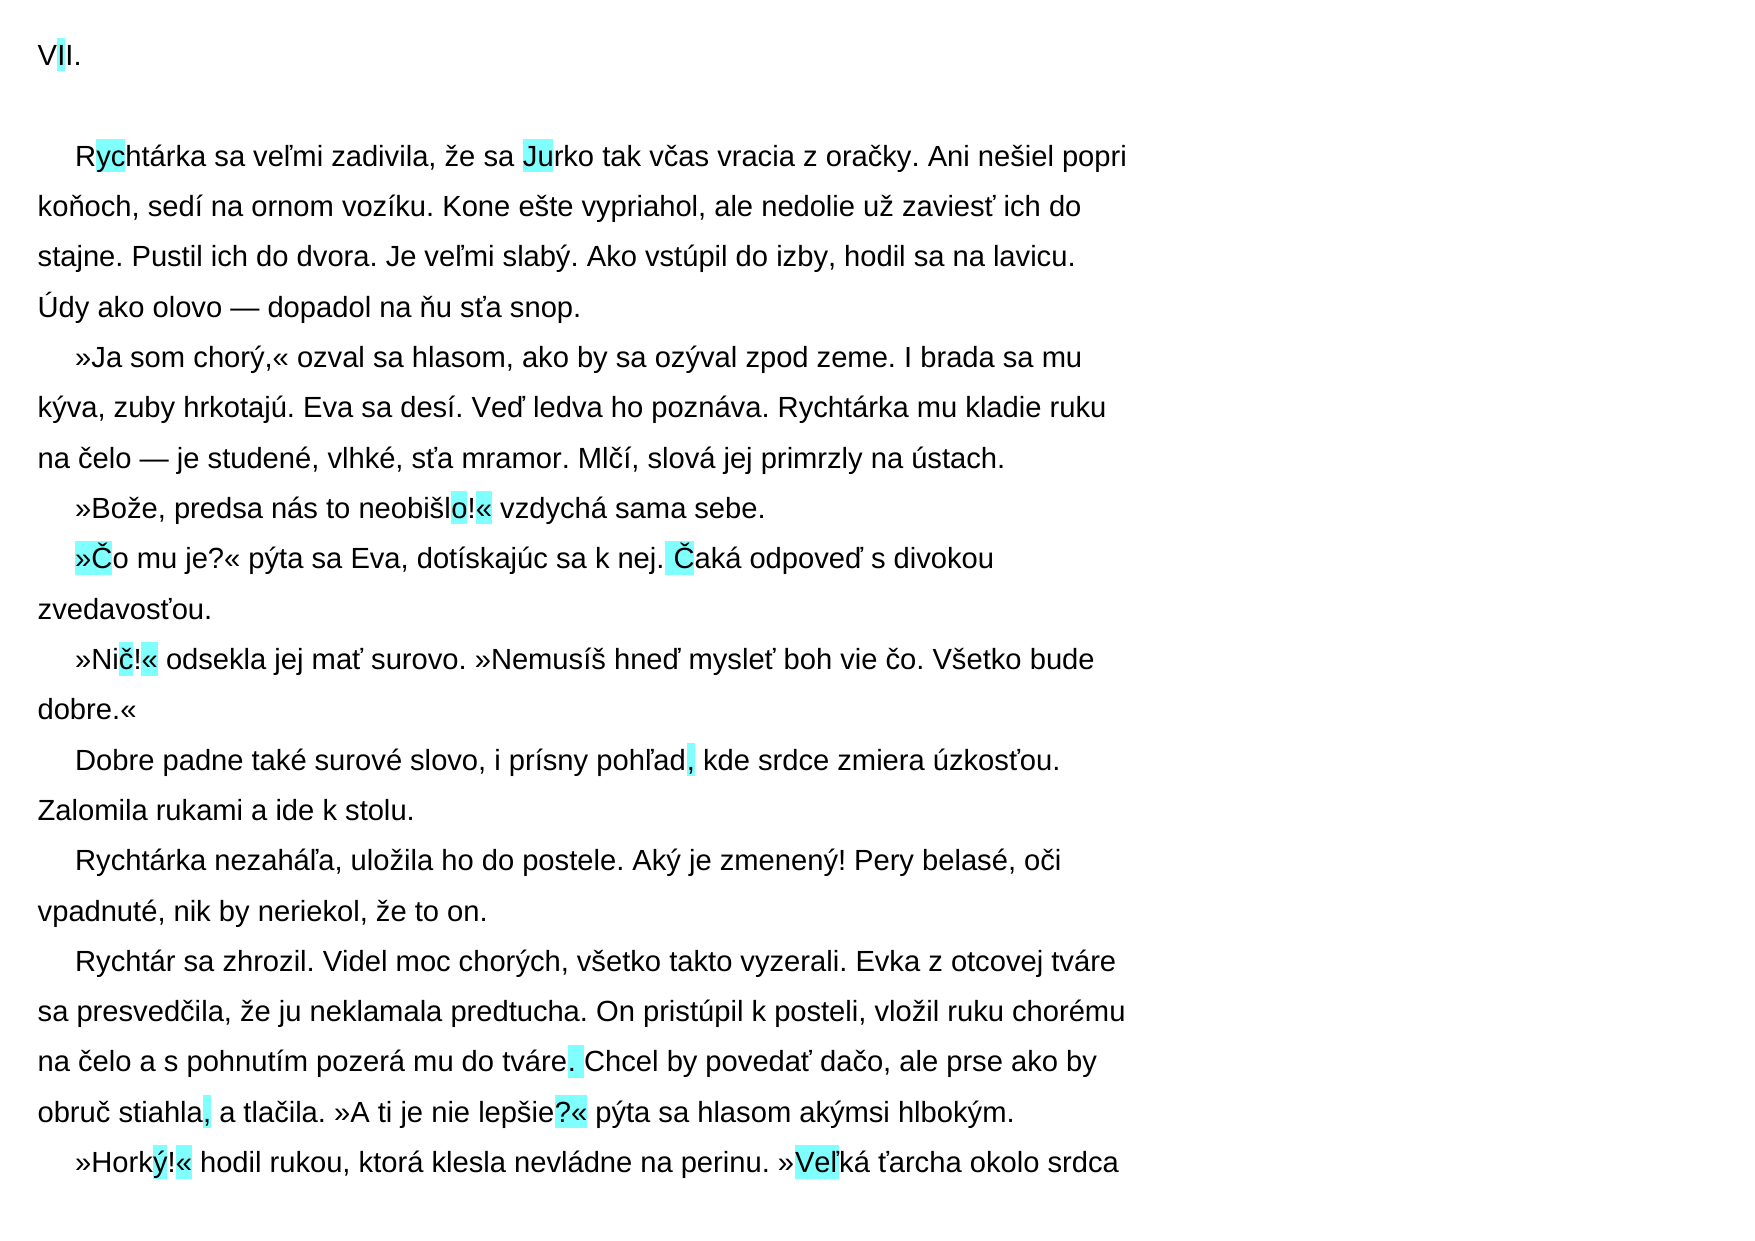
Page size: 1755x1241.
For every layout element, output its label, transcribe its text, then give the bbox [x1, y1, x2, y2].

text Rychtárka sa veľmi zadivila, že sa Jurko tak včas vracia z oračky. Ani nešiel popri koňoch, sedí na ornom vozíku. Kone ešte vypriahol, ale nedolie už zaviesť ich do stajne. Pustil ich do dvora. Je veľmi slabý. Ako vstúpil do izby, hodil sa na lavicu. Údy ako olovo — dopadol na ňu sťa snop. [37, 139, 1130, 323]
text »Ja som chorý,« ozval sa hlasom, ako by sa ozýval zpod zeme. I brada sa mu kýva, zuby hrkotajú. Eva sa desí. Veď ledva ho poznáva. Rychtárka mu kladie ruku na čelo — je studené, vlhké, sťa mramor. Mlčí, slová jej primrzly na ústach. [37, 340, 1130, 474]
text VII. [37, 37, 1130, 71]
text »Bože, predsa nás to neobišlo!« vzdychá sama sebe. [37, 491, 1130, 524]
text Rychtárka nezaháľa, uložila ho do postele. Aký je zmenený! Pery belasé, oči vpadnuté, nik by neriekol, že to on. [37, 843, 1130, 927]
text »Nič!« odsekla jej mať surovo. »Nemusíš hneď mysleť boh vie čo. Všetko bude dobre.« [37, 642, 1130, 726]
text Dobre padne také surové slovo, i prísny pohľad, kde srdce zmiera úzkosťou. Zalomila rukami a ide k stolu. [37, 743, 1130, 826]
text »Horký!« hodil rukou, ktorá klesla nevládne na perinu. »Veľká ťarcha okolo srdca [37, 1145, 1130, 1179]
text »Čo mu je?« pýta sa Eva, dotískajúc sa k nej. Čaká odpoveď s divokou zvedavosťou. [37, 541, 1130, 625]
text Rychtár sa zhrozil. Videl moc chorých, všetko takto vyzerali. Evka z otcovej tváre sa presvedčila, že ju neklamala predtucha. On pristúpil k posteli, vložil ruku chorému na čelo a s pohnutím pozerá mu do tváre. Chcel by povedať dačo, ale prse ako by obruč stiahla, a tlačila. »A ti je nie lepšie?« pýta sa hlasom akýmsi hlbokým. [37, 944, 1130, 1128]
